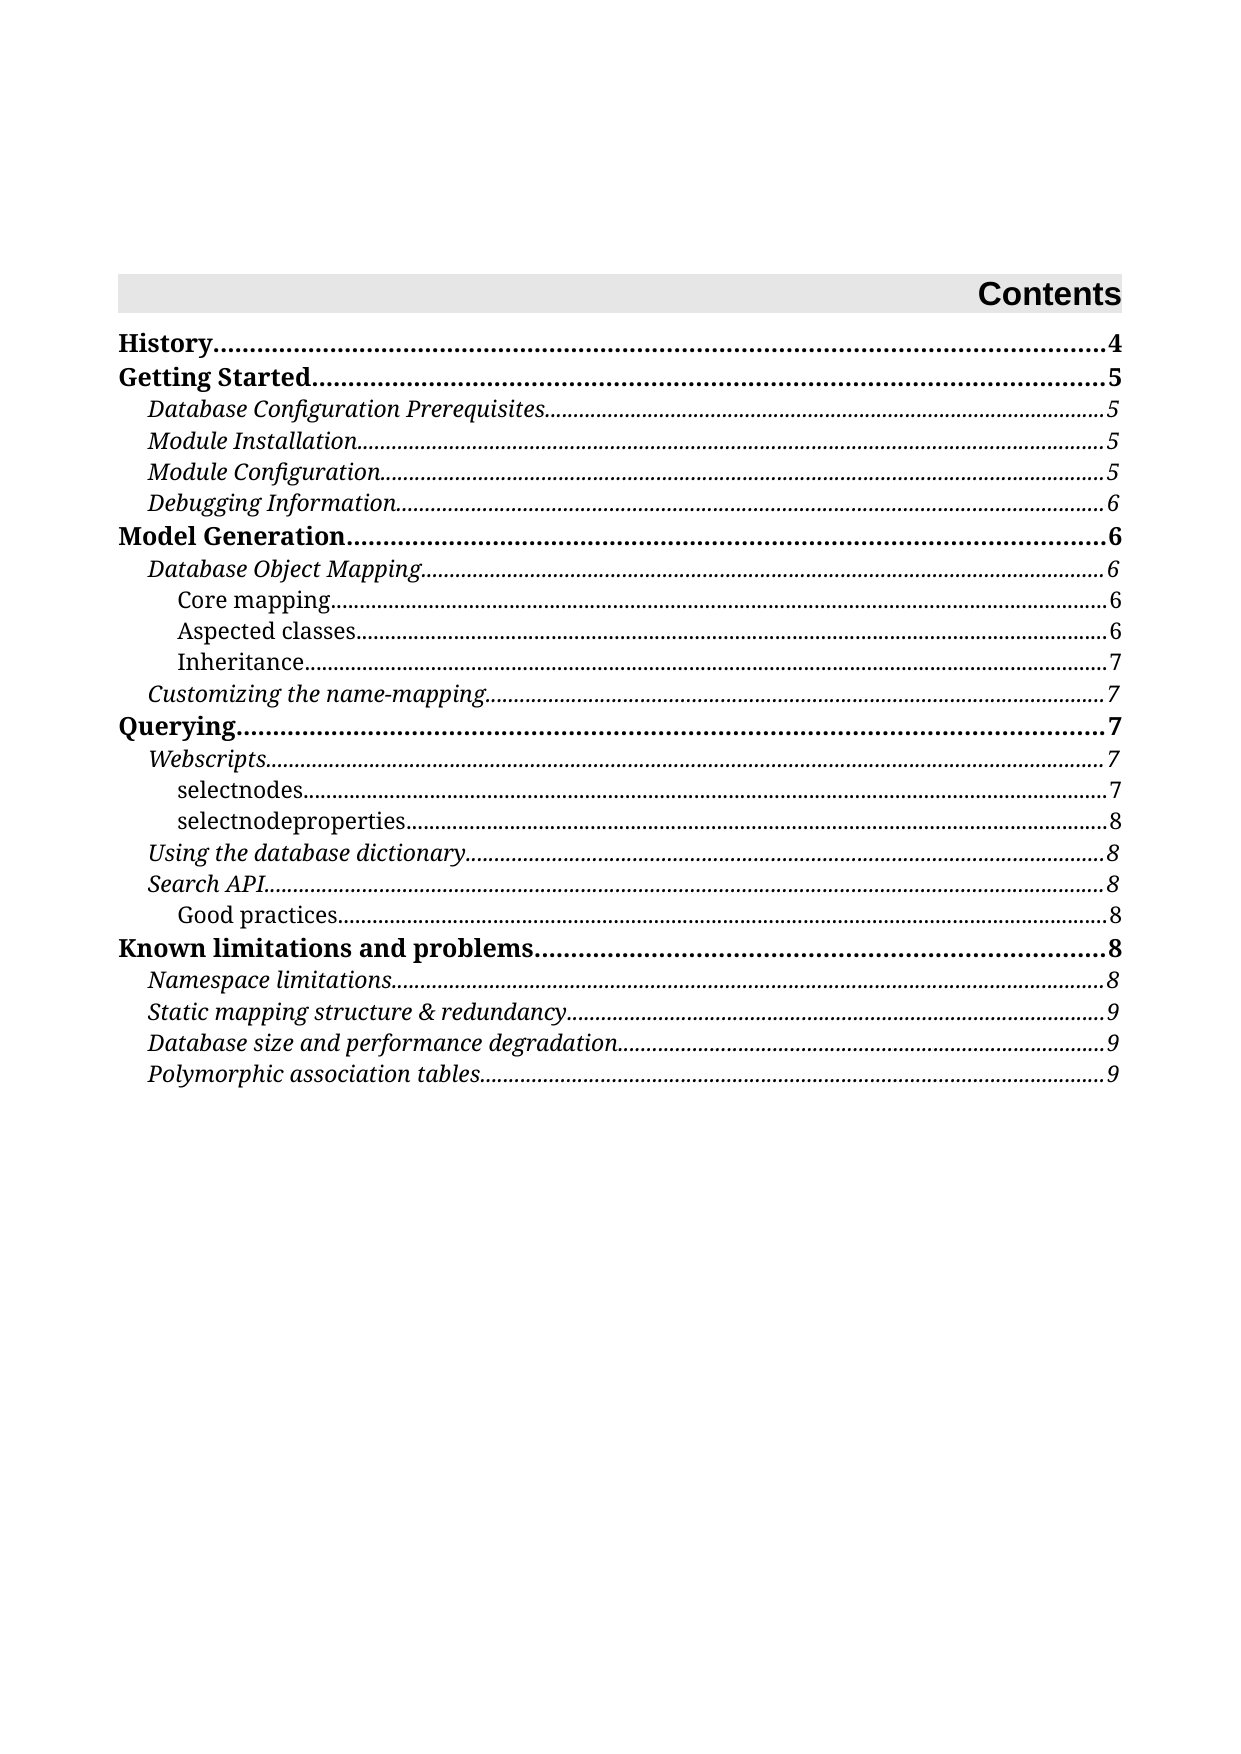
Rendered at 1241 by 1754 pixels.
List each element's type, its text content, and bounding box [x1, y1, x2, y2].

text Search API 8 [148, 868, 1122, 899]
text Module Configuration 5 [148, 456, 1122, 487]
text Polymorphic association tables 9 [148, 1058, 1122, 1089]
text Database Configuration Prerequisites 5 [148, 393, 1122, 425]
text Inheritance 7 [177, 646, 1122, 677]
text selectnodeproperties 8 [177, 805, 1122, 837]
text Aspected classes 6 [177, 615, 1122, 646]
text Known limitations and problems 8 [118, 930, 1122, 964]
text selectnodes 7 [177, 774, 1122, 805]
text Good practices 8 [177, 899, 1122, 930]
text Querying 7 [118, 709, 1122, 743]
text Using the database dictionary 8 [148, 837, 1122, 868]
text Namespace limitations 8 [148, 964, 1122, 996]
text Database size and performance degradation 9 [148, 1027, 1122, 1058]
text History 4 [118, 325, 1122, 359]
text Database Object Mapping 6 [148, 552, 1122, 584]
text Core mapping 6 [177, 584, 1122, 615]
text Module Installation 5 [148, 425, 1122, 456]
text Model Generation 6 [118, 518, 1122, 552]
subtitle Contents [118, 274, 1122, 313]
text Static mapping structure & redundancy 9 [148, 996, 1122, 1027]
text Getting Started 5 [118, 359, 1122, 393]
text Debugging Information 6 [148, 487, 1122, 518]
text Webscripts 7 [148, 743, 1122, 774]
text Customizing the name-mapping 7 [148, 677, 1122, 709]
